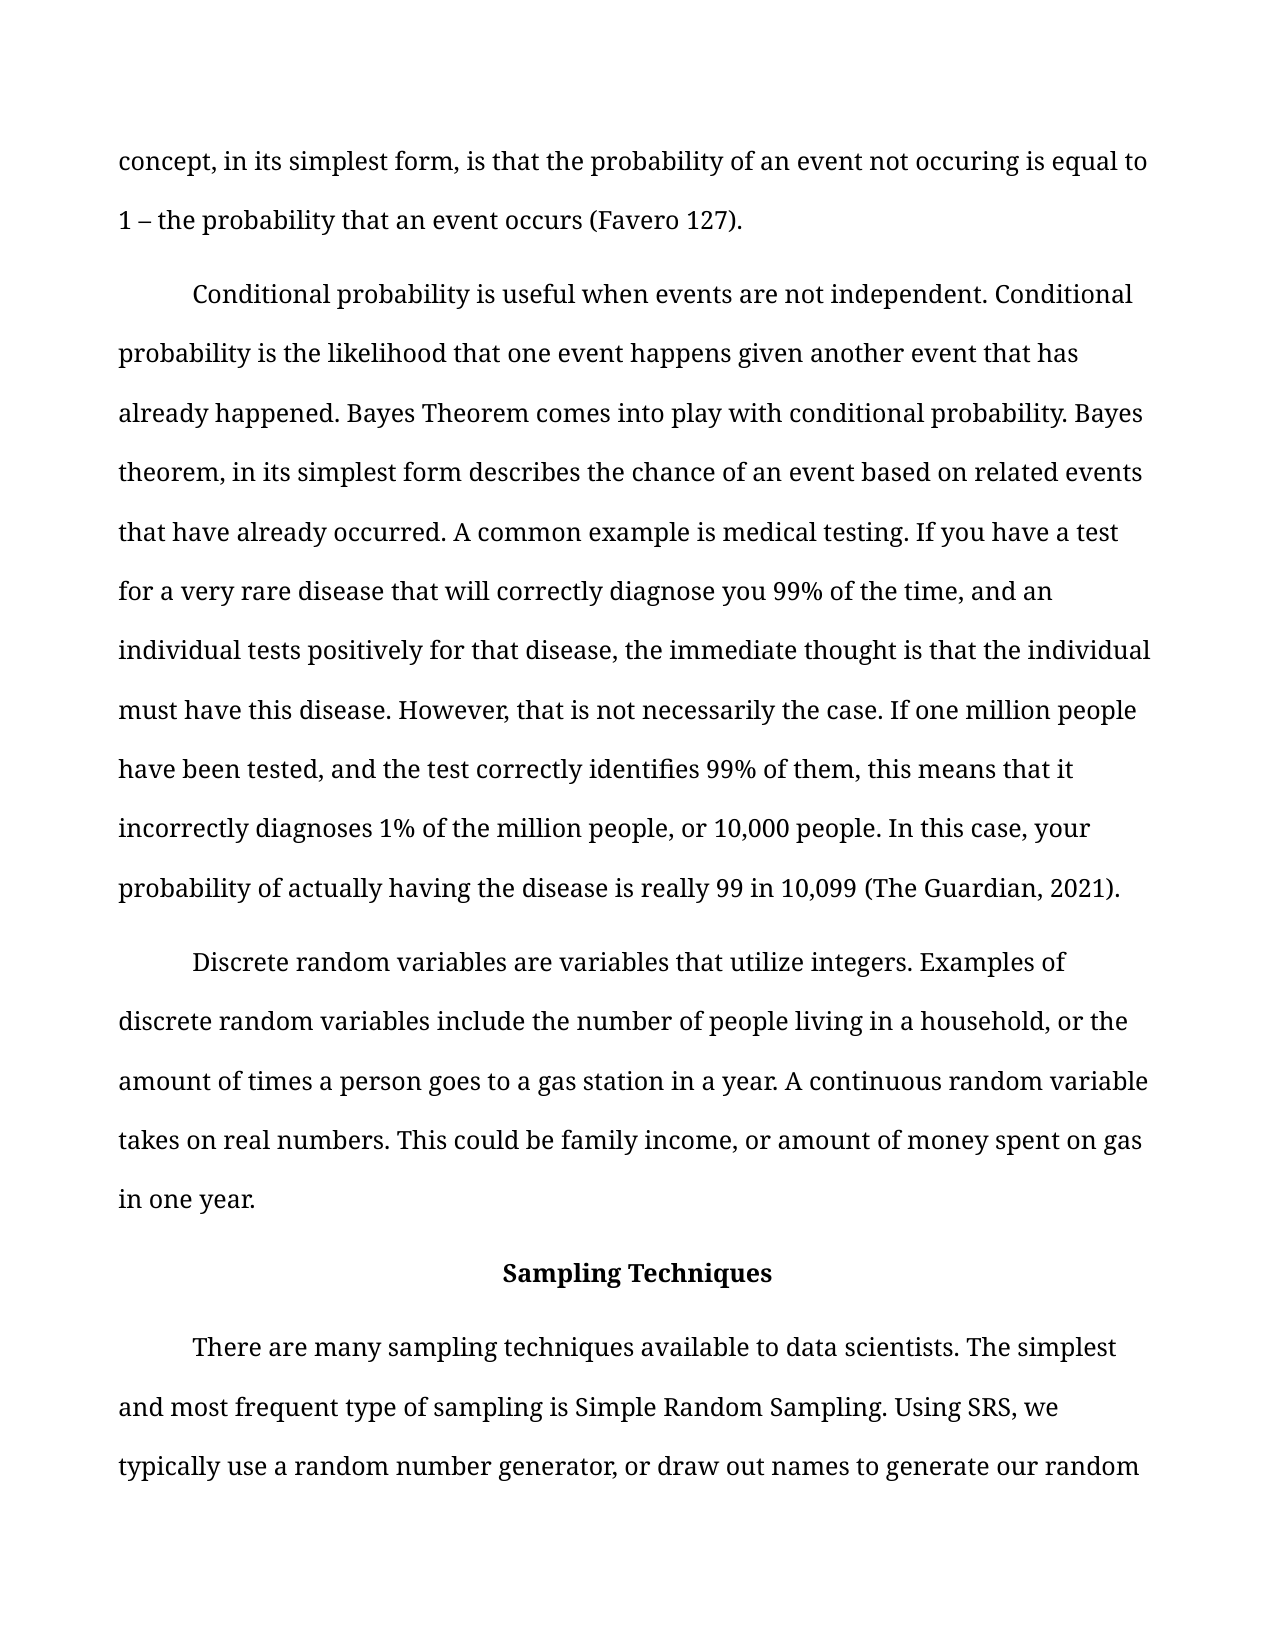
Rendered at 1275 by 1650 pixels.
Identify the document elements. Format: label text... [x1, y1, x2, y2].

text concept, in its simplest form, is that the probability of an event not occuring is equal to 1 – the probability that an event occurs (Favero 127). [118, 118, 1157, 237]
text Sampling Techniques [118, 1231, 1157, 1290]
text There are many sampling techniques available to data scientists. The simplest and most frequent type of sampling is Simple Random Sampling. Using SRS, we typically use a random number generator, or draw out names to generate our random [118, 1304, 1157, 1483]
text Discrete random variables are variables that utilize integers. Examples of discrete random variables include the number of people living in a household, or the amount of times a person goes to a gas station in a year. A continuous random variable takes on real numbers. This could be family income, or amount of money spent on gas in one year. [118, 919, 1157, 1216]
text Conditional probability is useful when events are not independent. Conditional probability is the likelihood that one event happens given another event that has already happened. Bayes Theorem comes into play with conditional probability. Bayes theorem, in its simplest form describes the chance of an event based on related events that have already occurred. A common example is medical testing. If you have a test for a very rare disease that will correctly diagnose you 99% of the time, and an individual tests positively for that disease, the immediate thought is that the individual must have this disease. However, that is not necessarily the case. If one million people have been tested, and the test correctly identifies 99% of them, this means that it incorrectly diagnoses 1% of the million people, or 10,000 people. In this case, your probability of actually having the disease is really 99 in 10,099 (The Guardian, 2021). [118, 251, 1157, 904]
